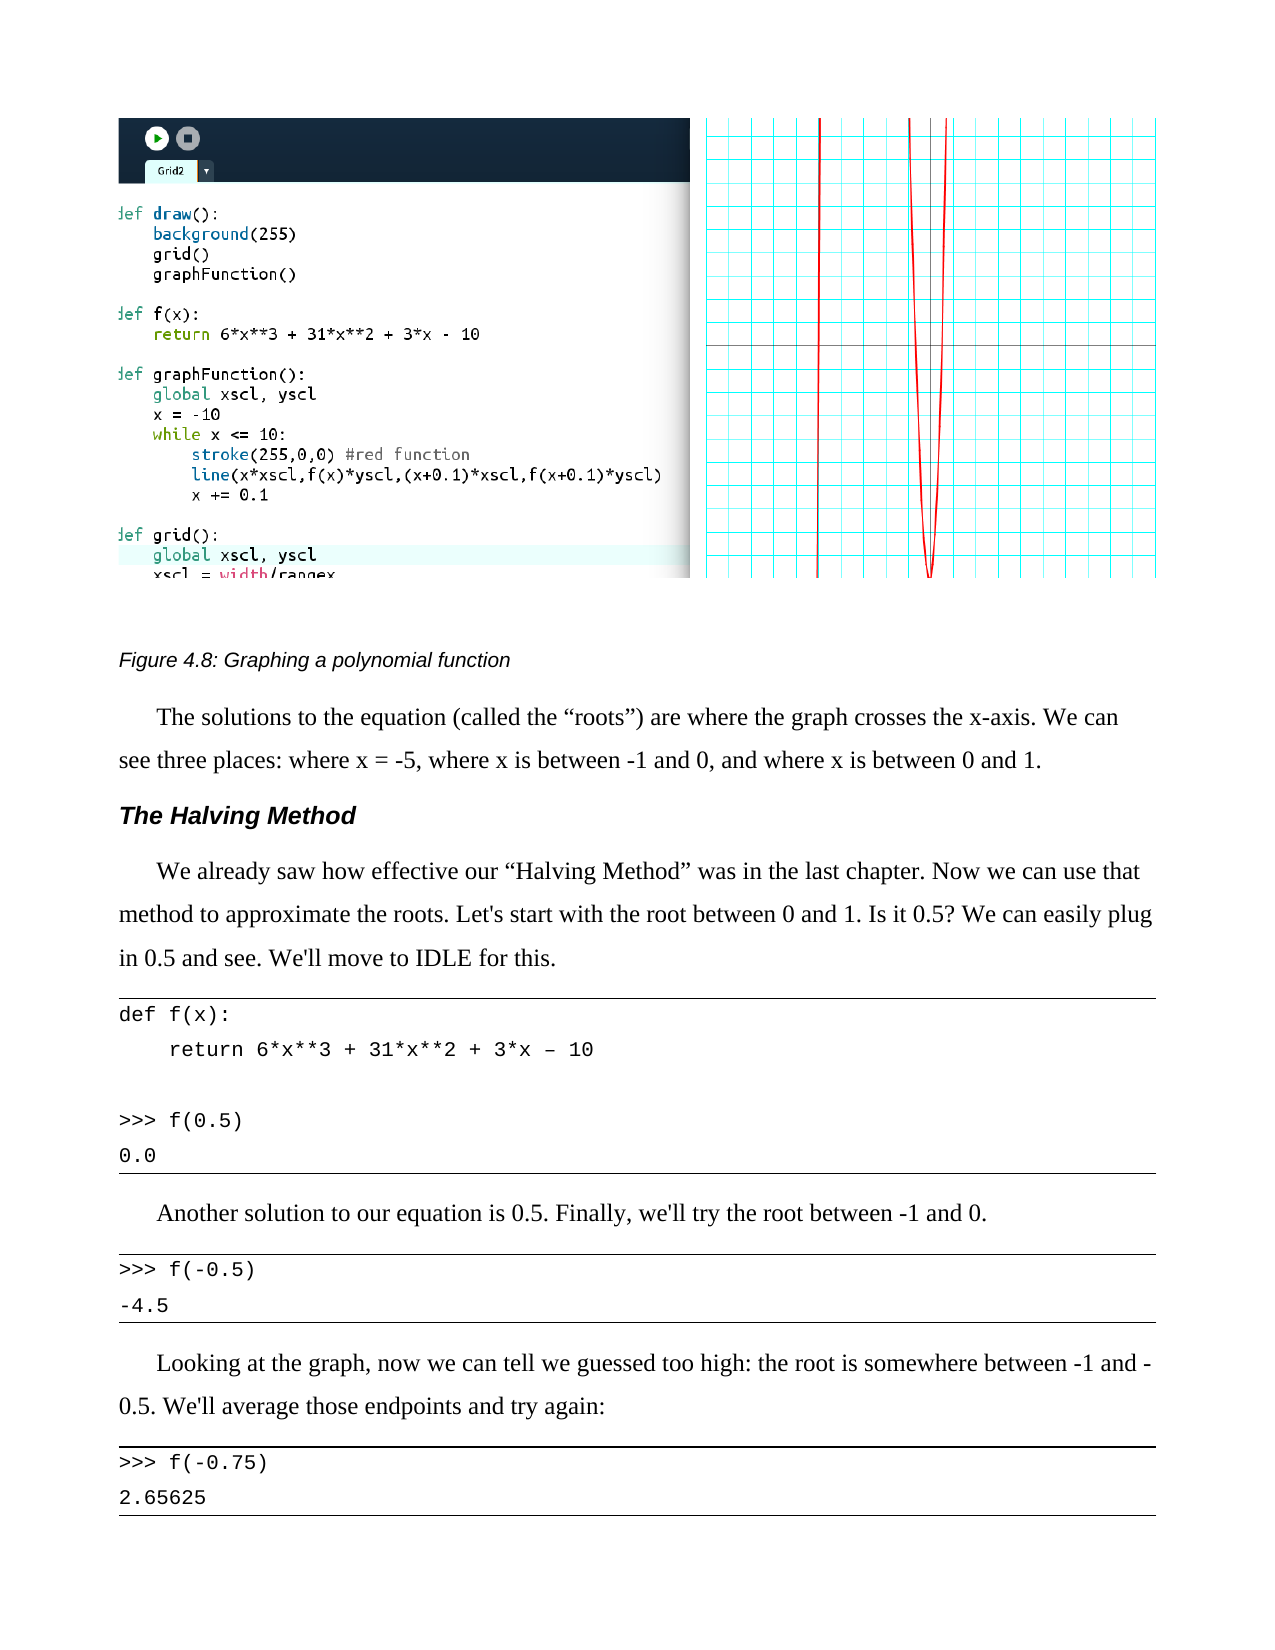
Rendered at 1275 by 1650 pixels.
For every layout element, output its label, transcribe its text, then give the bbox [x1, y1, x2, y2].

text We already saw how effective our “Halving Method” was in the last chapter. Now we can use that method to approximate the roots. Let's start with the root between 0 and 1. Is it 0.5? We can easily plug in 0.5 and see. We'll move to IDLE for this. [118, 856, 1156, 971]
picture [118, 118, 1157, 578]
text Looking at the graph, now we can tell we guessed too high: the root is somewhere between -1 and -0.5. We'll average those endpoints and try again: [118, 1348, 1156, 1419]
text Another solution to our equation is 0.5. Finally, we'll try the root between -1 and 0. [118, 1198, 1156, 1227]
text >>> f(0.5) [118, 1110, 1156, 1133]
text return 6*x**3 + 31*x**2 + 3*x – 10 [118, 1039, 1156, 1063]
text def f(x): [118, 999, 1156, 1027]
text >>> f(-0.5) [118, 1255, 1156, 1283]
text -4.5 [118, 1294, 1156, 1323]
text The solutions to the equation (called the “roots”) are where the graph crosses the x-axis. We can see three places: where x = -5, where x is between -1 and 0, and where x is between 0 and 1. [118, 702, 1156, 774]
text Figure 4.8: Graphing a polynomial function [118, 647, 1156, 671]
text 0.0 [118, 1145, 1156, 1174]
text >>> f(-0.75) [118, 1447, 1156, 1475]
text 2.65625 [118, 1487, 1156, 1516]
text The Halving Method [118, 801, 1156, 829]
